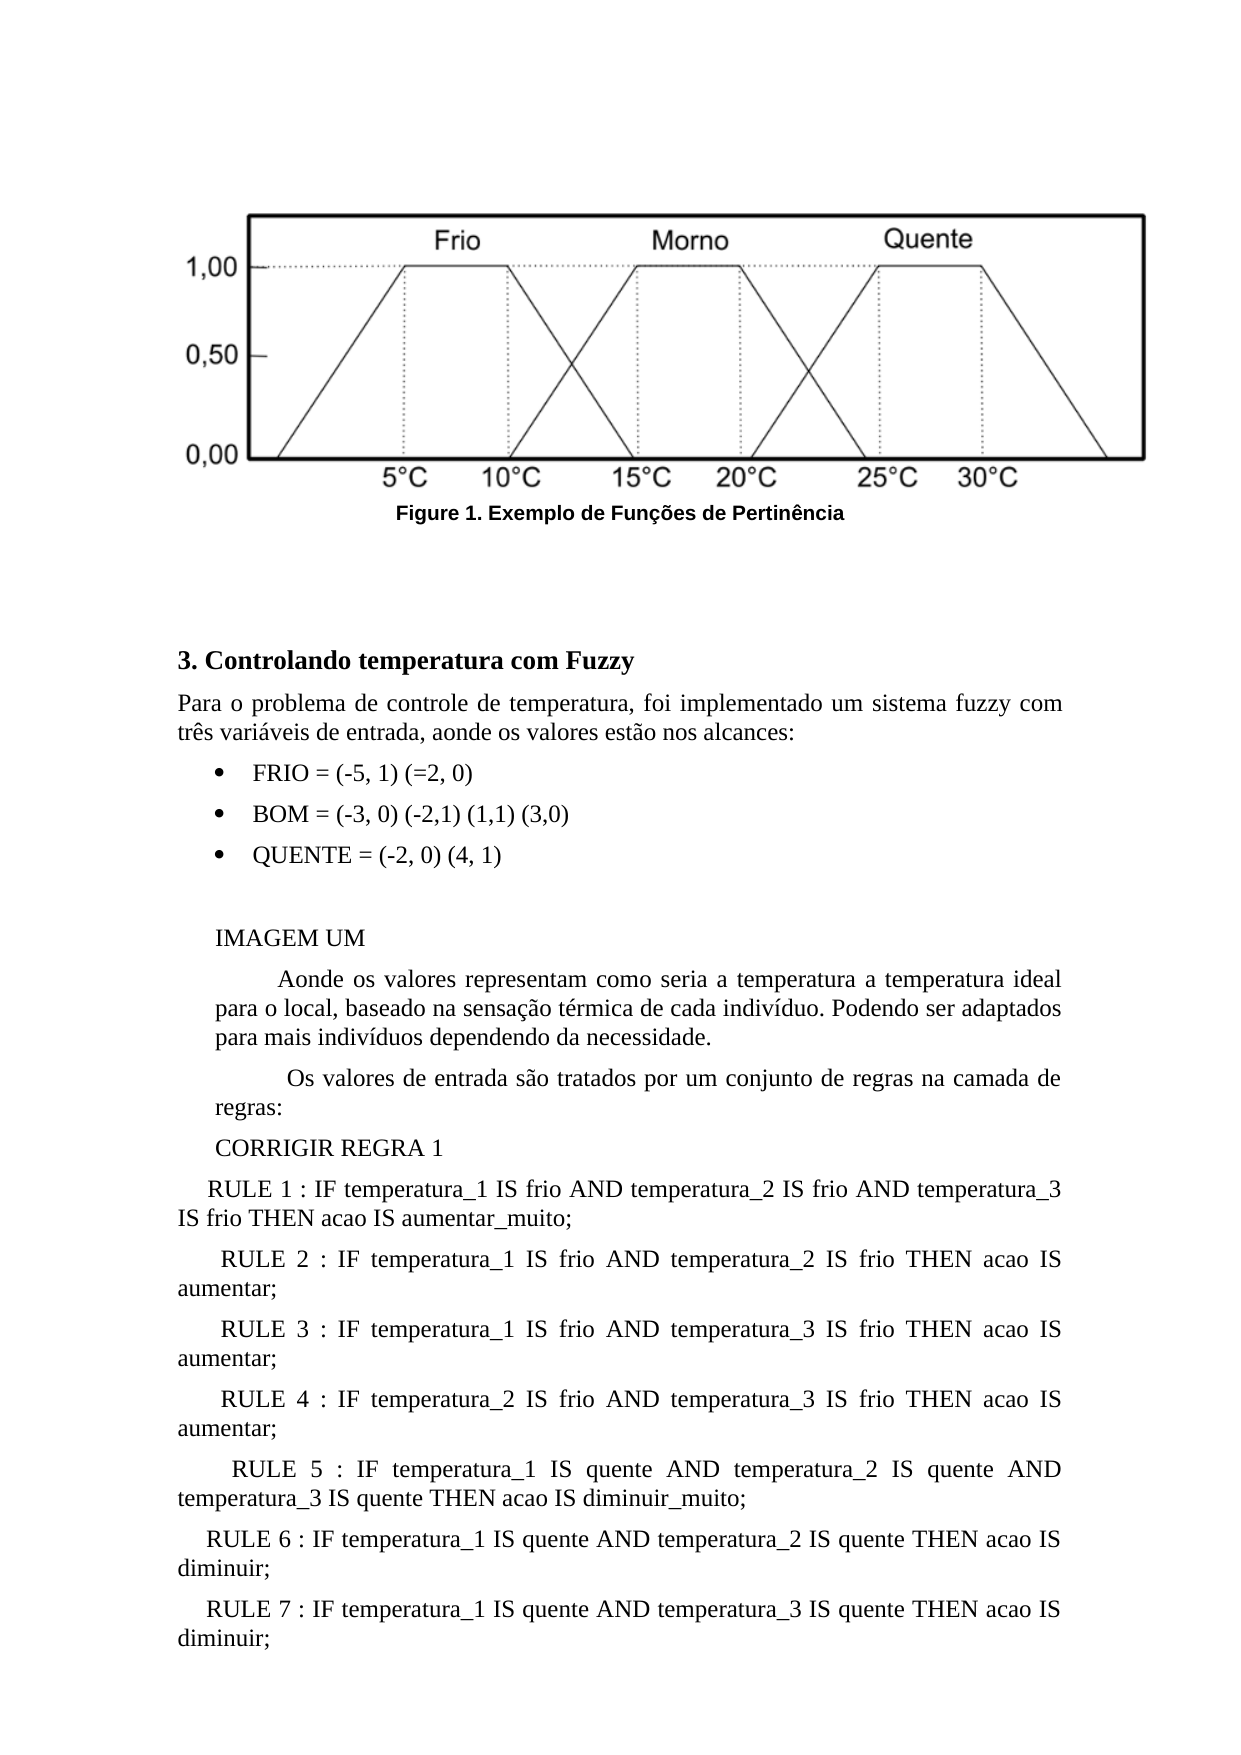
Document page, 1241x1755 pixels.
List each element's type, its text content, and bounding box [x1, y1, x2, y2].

list FRIO = (-5, 1) (=2, 0) [215, 758, 1063, 787]
text CORRIGIR REGRA 1 [215, 1133, 1063, 1162]
text RULE 4 : IF temperatura_2 IS frio AND temperatura_3 IS frio THEN acao IS aumentar; [177, 1384, 1063, 1442]
text RULE 5 : IF temperatura_1 IS quente AND temperatura_2 IS quente AND temperatura_3 IS quente THEN acao IS diminuir_muito; [177, 1454, 1063, 1512]
list QUENTE = (-2, 0) (4, 1) [215, 841, 1063, 869]
text Aonde os valores representam como seria a temperatura a temperatura ideal para o local, baseado na sensação térmica de cada indivíduo. Podendo ser adaptados para mais indivíduos dependendo da necessidade. [215, 964, 1063, 1051]
text IMAGEM UM [215, 923, 1063, 952]
text RULE 7 : IF temperatura_1 IS quente AND temperatura_3 IS quente THEN acao IS diminuir; [177, 1594, 1063, 1652]
text Figure 1. Exemplo de Funções de Pertinência [224, 501, 1016, 524]
text Os valores de entrada são tratados por um conjunto de regras na camada de regras: [215, 1063, 1063, 1121]
text Para o problema de controle de temperatura, foi implementado um sistema fuzzy com três variáveis de entrada, aonde os valores estão nos alcances: [177, 688, 1063, 746]
text RULE 6 : IF temperatura_1 IS quente AND temperatura_2 IS quente THEN acao IS diminuir; [177, 1524, 1063, 1582]
text RULE 2 : IF temperatura_1 IS frio AND temperatura_2 IS frio THEN acao IS aumentar; [177, 1244, 1063, 1302]
text RULE 3 : IF temperatura_1 IS frio AND temperatura_3 IS frio THEN acao IS aumentar; [177, 1314, 1063, 1372]
list BOM = (-3, 0) (-2,1) (1,1) (3,0) [215, 799, 1063, 828]
text RULE 1 : IF temperatura_1 IS frio AND temperatura_2 IS frio AND temperatura_3 IS frio THEN acao IS aumentar_muito; [177, 1174, 1063, 1232]
subtitle 3. Controlando temperatura com Fuzzy [177, 644, 1063, 676]
